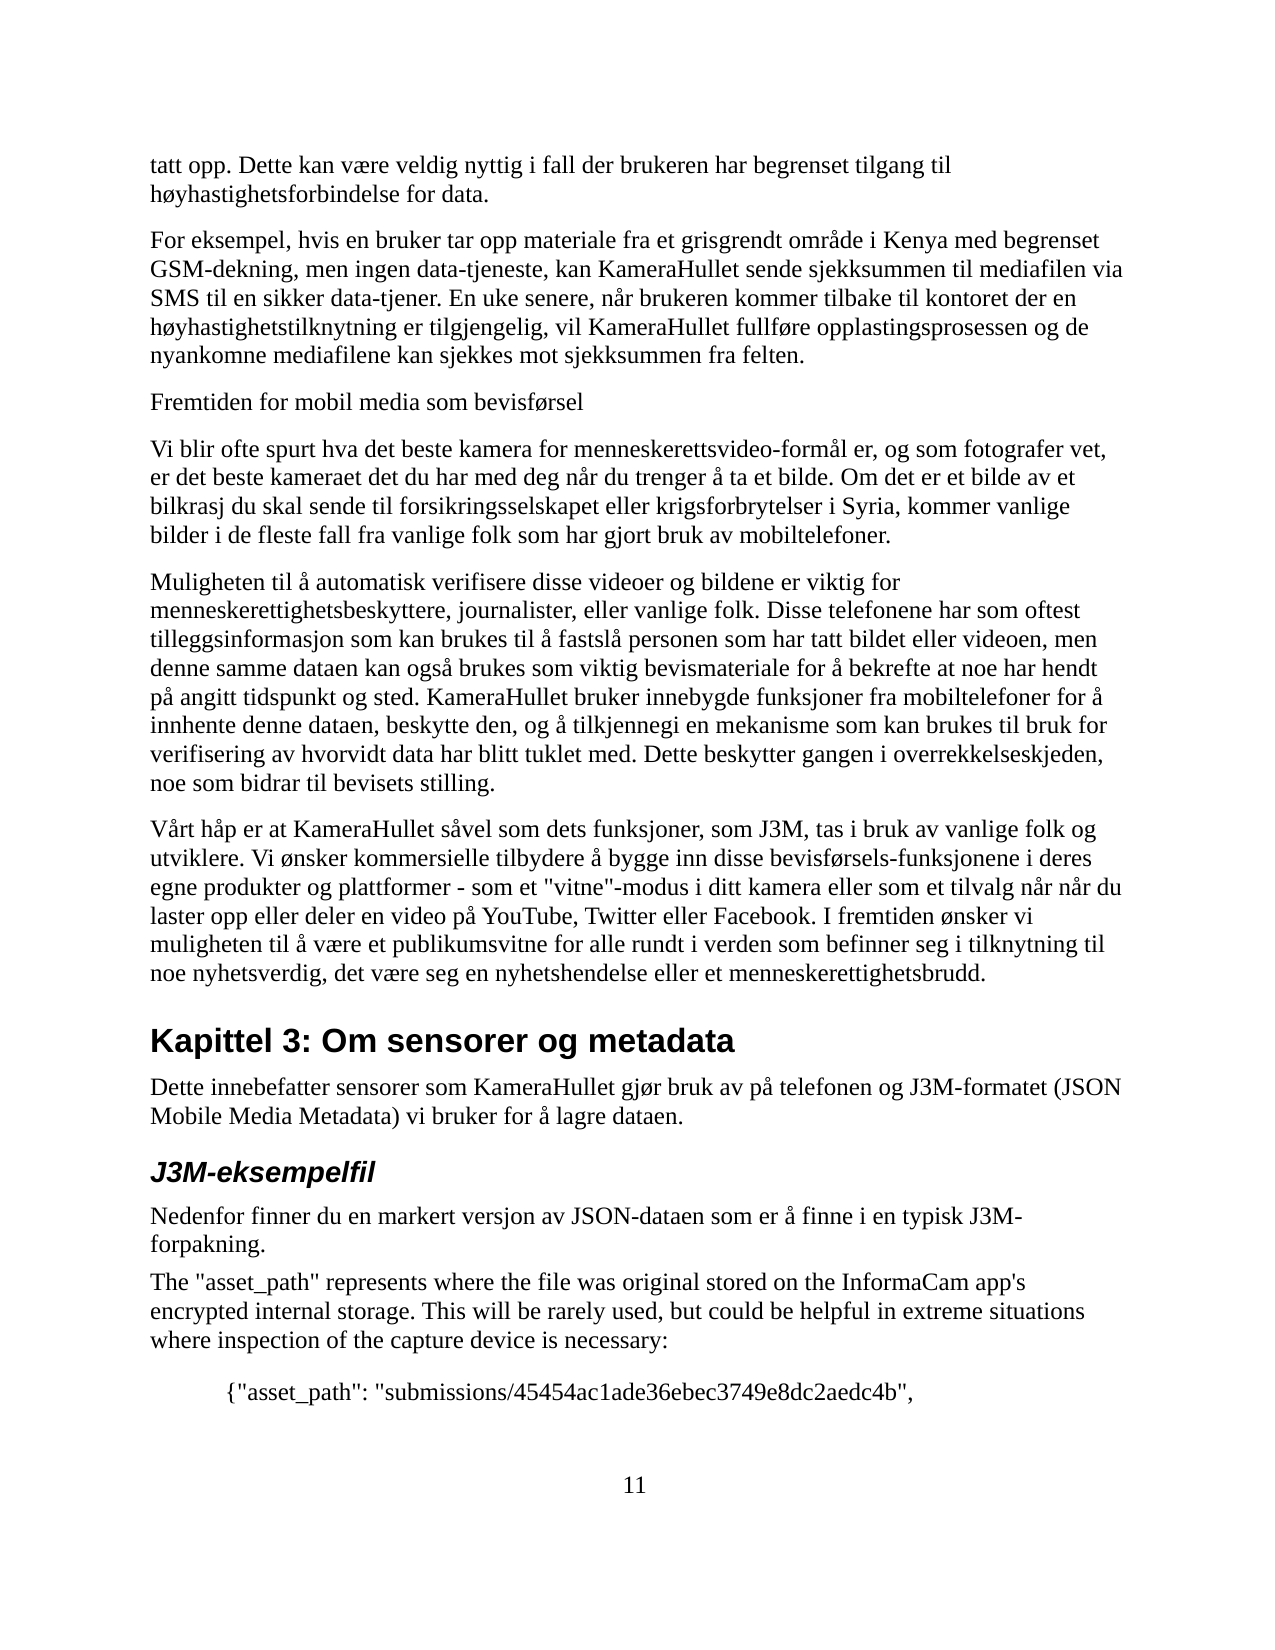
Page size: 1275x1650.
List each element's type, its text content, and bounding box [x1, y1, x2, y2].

text {"asset_path": "submissions/45454ac1ade36ebec3749e8dc2aedc4b", [225, 1377, 1125, 1406]
text For eksempel, hvis en bruker tar opp materiale fra et grisgrendt område i Kenya med begrenset GSM-dekning, men ingen data-tjeneste, kan KameraHullet sende sjekksummen til mediafilen via SMS til en sikker data-tjener. En uke senere, når brukeren kommer tilbake til kontoret der en høyhastighetstilknytning er tilgjengelig, vil KameraHullet fullføre opplastingsprosessen og de nyankomne mediafilene kan sjekkes mot sjekksummen fra felten. [150, 225, 1125, 369]
text Muligheten til å automatisk verifisere disse videoer og bildene er viktig for menneskerettighetsbeskyttere, journalister, eller vanlige folk. Disse telefonene har som oftest tilleggsinformasjon som kan brukes til å fastslå personen som har tatt bildet eller videoen, men denne samme dataen kan også brukes som viktig bevismateriale for å bekrefte at noe har hendt på angitt tidspunkt og sted. KameraHullet bruker innebygde funksjoner fra mobiltelefoner for å innhente denne dataen, beskytte den, og å tilkjennegi en mekanisme som kan brukes til bruk for verifisering av hvorvidt data har blitt tuklet med. Dette beskytter gangen i overrekkelseskjeden, noe som bidrar til bevisets stilling. [150, 567, 1125, 797]
text Vårt håp er at KameraHullet såvel som dets funksjoner, som J3M, tas i bruk av vanlige folk og utviklere. Vi ønsker kommersielle tilbydere å bygge inn disse bevisførsels-funksjonene i deres egne produkter og plattformer - som et "vitne"-modus i ditt kamera eller som et tilvalg når når du laster opp eller deler en video på YouTube, Twitter eller Facebook. I fremtiden ønsker vi muligheten til å være et publikumsvitne for alle rundt i verden som befinner seg i tilknytning til noe nyhetsverdig, det være seg en nyhetshendelse eller et menneskerettighetsbrudd. [150, 814, 1125, 987]
text tatt opp. Dette kan være veldig nyttig i fall der brukeren har begrenset tilgang til høyhastighetsforbindelse for data. [150, 150, 1125, 207]
text The "asset_path" represents where the file was original stored on the InformaCam app's encrypted internal storage. This will be rarely used, but could be helpful in extreme situations where inspection of the capture device is necessary: [150, 1267, 1125, 1353]
text Nedenfor finner du en markert versjon av JSON-dataen som er å finne i en typisk J3M-forpakning. [150, 1201, 1125, 1258]
text Fremtiden for mobil media som bevisførsel [150, 387, 1125, 416]
text Dette innebefatter sensorer som KameraHullet gjør bruk av på telefonen og J3M-formatet (JSON Mobile Media Metadata) vi bruker for å lagre dataen. [150, 1072, 1125, 1130]
text Vi blir ofte spurt hva det beste kamera for menneskerettsvideo-formål er, og som fotografer vet, er det beste kameraet det du har med deg når du trenger å ta et bilde. Om det er et bilde av et bilkrasj du skal sende til forsikringsselskapet eller krigsforbrytelser i Syria, kommer vanlige bilder i de fleste fall fra vanlige folk som har gjort bruk av mobiltelefoner. [150, 434, 1125, 549]
subtitle J3M-eksempelfil [150, 1155, 1125, 1188]
subtitle Kapittel 3: Om sensorer og metadata [150, 1021, 1125, 1060]
